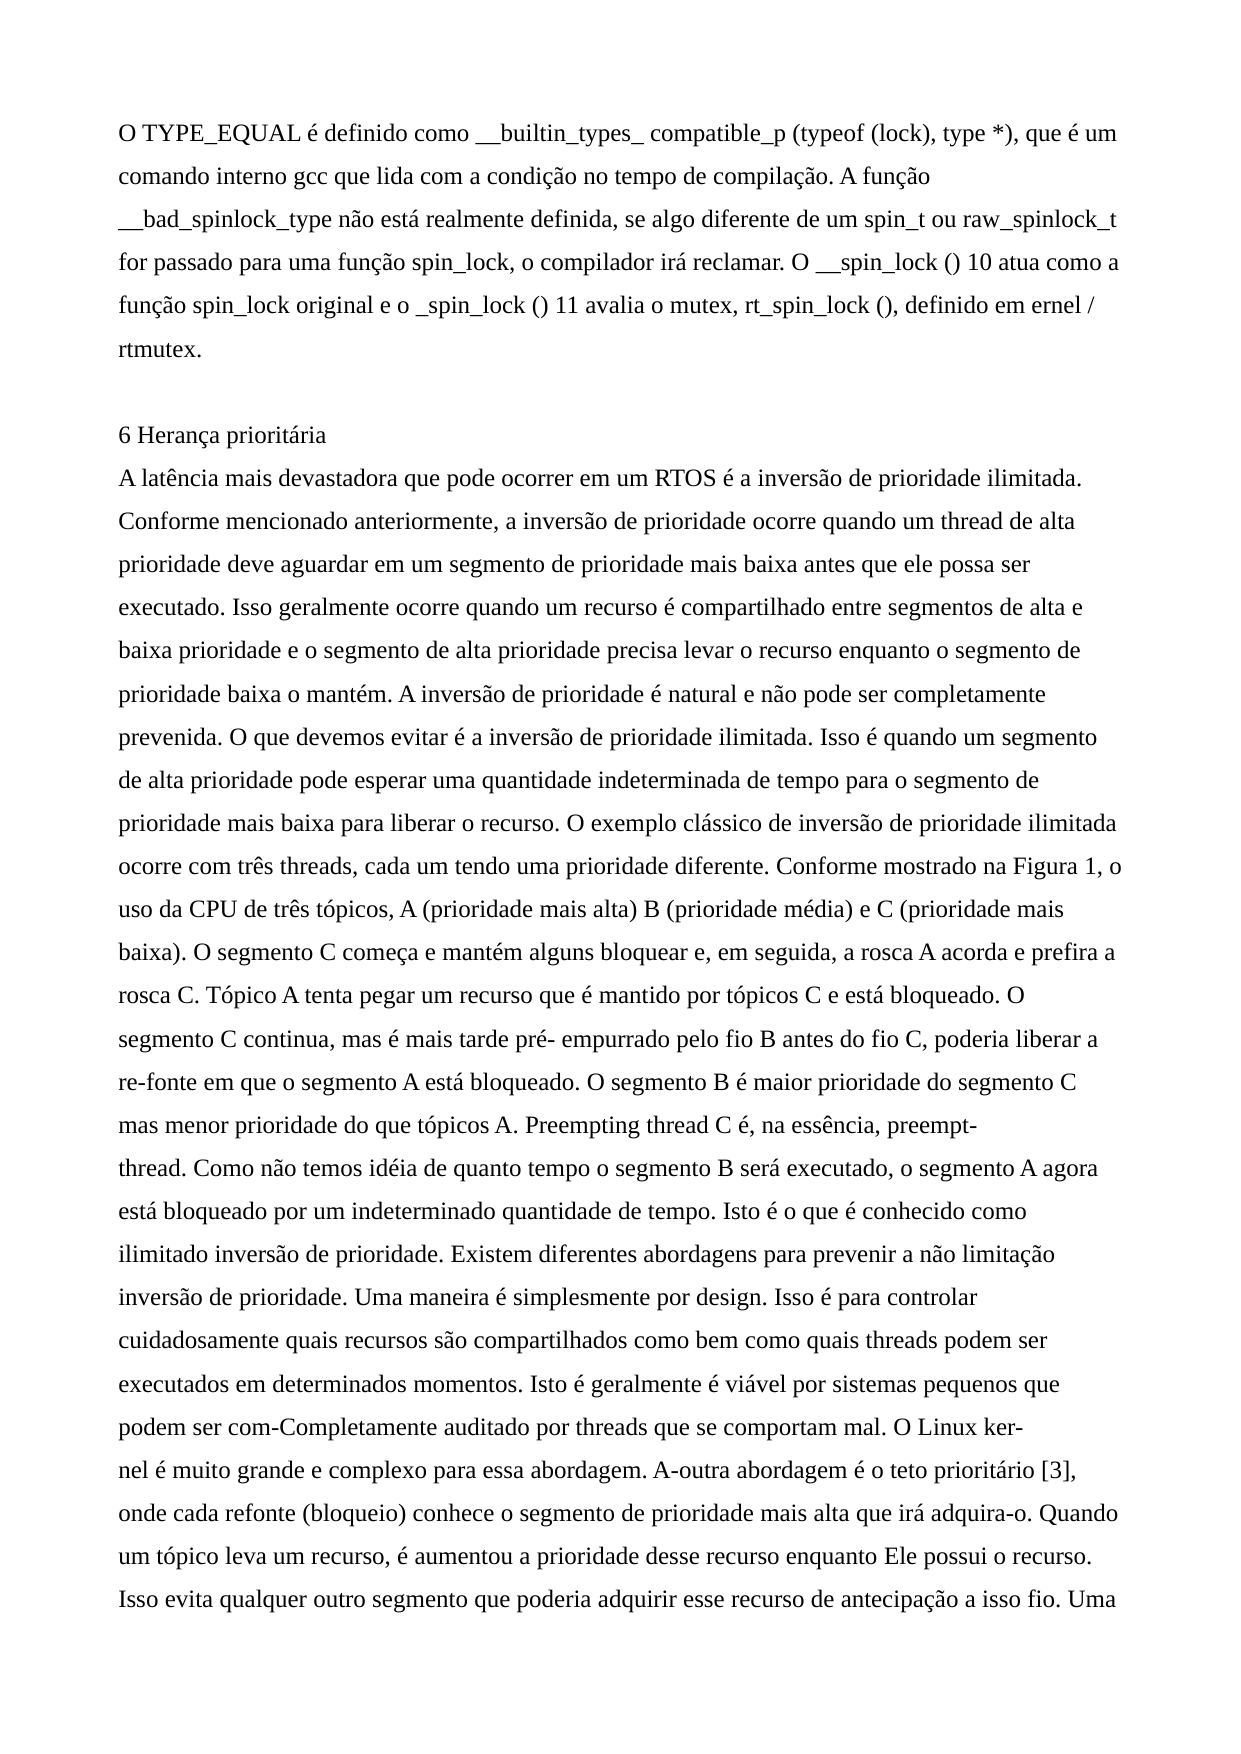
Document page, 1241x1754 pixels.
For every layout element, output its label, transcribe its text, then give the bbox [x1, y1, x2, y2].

text 6 Herança prioritária A latência mais devastadora que pode ocorrer em um RTOS é a inversão de prioridade ilimitada. Conforme mencionado anteriormente, a inversão de prioridade ocorre quando um thread de alta prioridade deve aguardar em um segmento de prioridade mais baixa antes que ele possa ser executado. Isso geralmente ocorre quando um recurso é compartilhado entre segmentos de alta e baixa prioridade e o segmento de alta prioridade precisa levar o recurso enquanto o segmento de prioridade baixa o mantém. A inversão de prioridade é natural e não pode ser completamente prevenida. O que devemos evitar é a inversão de prioridade ilimitada. Isso é quando um segmento de alta prioridade pode esperar uma quantidade indeterminada de tempo para o segmento de prioridade mais baixa para liberar o recurso. O exemplo clássico de inversão de prioridade ilimitada ocorre com três threads, cada um tendo uma prioridade diferente. Conforme mostrado na Figura 1, o uso da CPU de três tópicos, A (prioridade mais alta) B (prioridade média) e C (prioridade mais baixa). O segmento C começa e mantém alguns bloquear e, em seguida, a rosca A acorda e prefira a rosca C. Tópico A tenta pegar um recurso que é mantido por tópicos C e está bloqueado. O segmento C continua, mas é mais tarde pré- empurrado pelo fio B antes do fio C, poderia liberar a re-fonte em que o segmento A está bloqueado. O segmento B é maior prioridade do segmento C mas menor prioridade do que tópicos A. Preempting thread C é, na essência, preempt- thread. Como não temos idéia de quanto tempo o segmento B será executado, o segmento A agora está bloqueado por um indeterminado quantidade de tempo. Isto é o que é conhecido como ilimitado inversão de prioridade. Existem diferentes abordagens para prevenir a não limitação inversão de prioridade. Uma maneira é simplesmente por design. Isso é para controlar cuidadosamente quais recursos são compartilhados como bem como quais threads podem ser executados em determinados momentos. Isto é geralmente é viável por sistemas pequenos que podem ser com-Completamente auditado por threads que se comportam mal. O Linux ker- nel é muito grande e complexo para essa abordagem. A-outra abordagem é o teto prioritário [3], onde cada refonte (bloqueio) conhece o segmento de prioridade mais alta que irá adquira-o. Quando um tópico leva um recurso, é aumentou a prioridade desse recurso enquanto Ele possui o recurso. Isso evita qualquer outro segmento que poderia adquirir esse recurso de antecipação a isso fio. Uma [118, 420, 1122, 1613]
text O TYPE_EQUAL é definido como __builtin_types_ compatible_p (typeof (lock), type *), que é um comando interno gcc que lida com a condição no tempo de compilação. A função __bad_spinlock_type não está realmente definida, se algo diferente de um spin_t ou raw_spinlock_t for passado para uma função spin_lock, o compilador irá reclamar. O __spin_lock () 10 atua como a função spin_lock original e o _spin_lock () 11 avalia o mutex, rt_spin_lock (), definido em ernel / rtmutex. [118, 118, 1122, 362]
